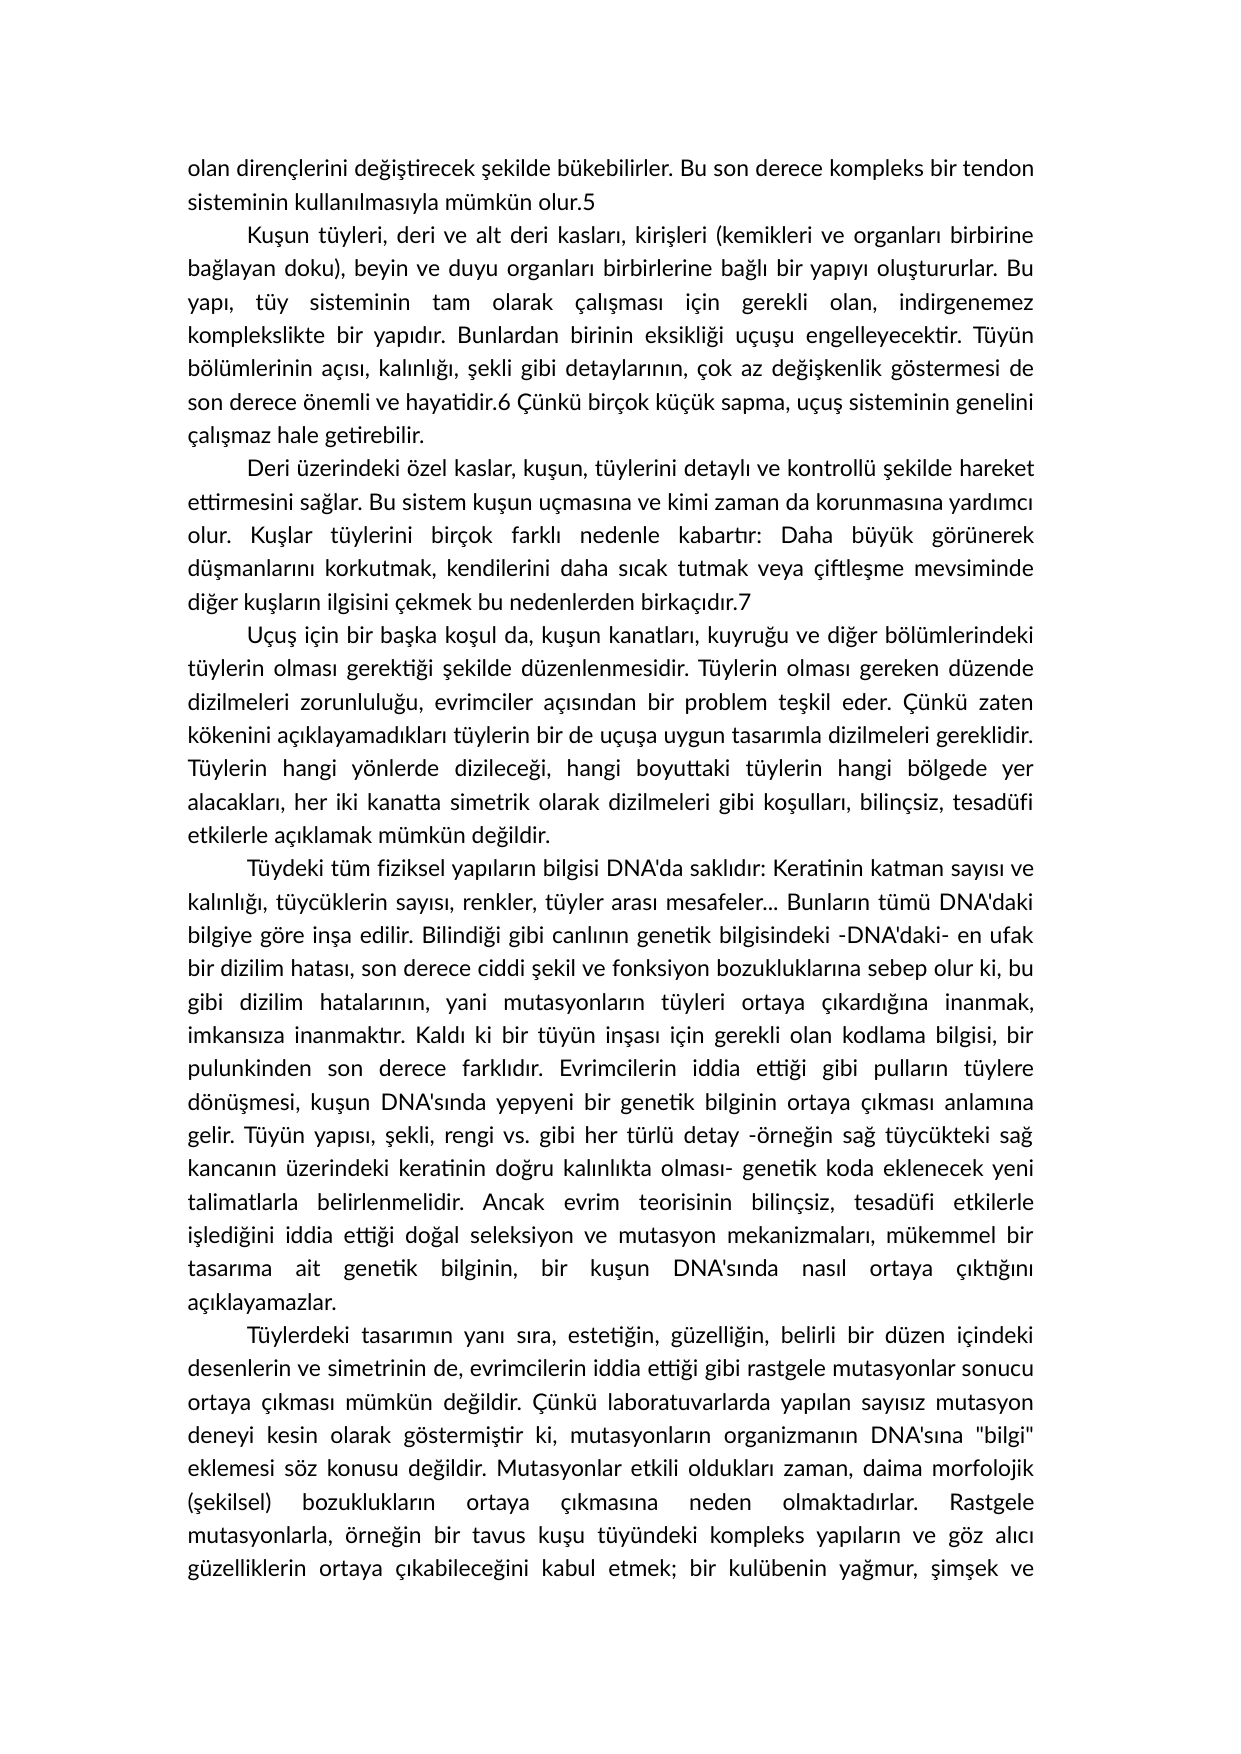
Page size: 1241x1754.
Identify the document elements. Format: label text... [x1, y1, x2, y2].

text Kuşun tüyleri, deri ve alt deri kasları, kirişleri (kemikleri ve organları birbirine bağlayan doku), beyin ve duyu organları birbirlerine bağlı bir yapıyı oluştururlar. Bu yapı, tüy sisteminin tam olarak çalışması için gerekli olan, indirgenemez komplekslikte bir yapıdır. Bunlardan birinin eksikliği uçuşu engelleyecektir. Tüyün bölümlerinin açısı, kalınlığı, şekli gibi detaylarının, çok az değişkenlik göstermesi de son derece önemli ve hayatidir.6 Çünkü birçok küçük sapma, uçuş sisteminin genelini çalışmaz hale getirebilir. [187, 217, 1035, 450]
text Deri üzerindeki özel kaslar, kuşun, tüylerini detaylı ve kontrollü şekilde hareket ettirmesini sağlar. Bu sistem kuşun uçmasına ve kimi zaman da korunmasına yardımcı olur. Kuşlar tüylerini birçok farklı nedenle kabartır: Daha büyük görünerek düşmanlarını korkutmak, kendilerini daha sıcak tutmak veya çiftleşme mevsiminde diğer kuşların ilgisini çekmek bu nedenlerden birkaçıdır.7 [187, 450, 1035, 617]
text Uçuş için bir başka koşul da, kuşun kanatları, kuyruğu ve diğer bölümlerindeki tüylerin olması gerektiği şekilde düzenlenmesidir. Tüylerin olması gereken düzende dizilmeleri zorunluluğu, evrimciler açısından bir problem teşkil eder. Çünkü zaten kökenini açıklayamadıkları tüylerin bir de uçuşa uygun tasarımla dizilmeleri gereklidir. Tüylerin hangi yönlerde dizileceği, hangi boyuttaki tüylerin hangi bölgede yer alacakları, her iki kanatta simetrik olarak dizilmeleri gibi koşulları, bilinçsiz, tesadüfi etkilerle açıklamak mümkün değildir. [187, 617, 1035, 850]
text olan dirençlerini değiştirecek şekilde bükebilirler. Bu son derece kompleks bir tendon sisteminin kullanılmasıyla mümkün olur.5 [187, 150, 1035, 217]
text Tüylerdeki tasarımın yanı sıra, estetiğin, güzelliğin, belirli bir düzen içindeki desenlerin ve simetrinin de, evrimcilerin iddia ettiği gibi rastgele mutasyonlar sonucu ortaya çıkması mümkün değildir. Çünkü laboratuvarlarda yapılan sayısız mutasyon deneyi kesin olarak göstermiştir ki, mutasyonların organizmanın DNA'sına "bilgi" eklemesi söz konusu değildir. Mutasyonlar etkili oldukları zaman, daima morfolojik (şekilsel) bozuklukların ortaya çıkmasına neden olmaktadırlar. Rastgele mutasyonlarla, örneğin bir tavus kuşu tüyündeki kompleks yapıların ve göz alıcı güzelliklerin ortaya çıkabileceğini kabul etmek; bir kulübenin yağmur, şimşek ve [187, 1317, 1035, 1583]
text Tüydeki tüm fiziksel yapıların bilgisi DNA'da saklıdır: Keratinin katman sayısı ve kalınlığı, tüycüklerin sayısı, renkler, tüyler arası mesafeler... Bunların tümü DNA'daki bilgiye göre inşa edilir. Bilindiği gibi canlının genetik bilgisindeki -DNA'daki- en ufak bir dizilim hatası, son derece ciddi şekil ve fonksiyon bozukluklarına sebep olur ki, bu gibi dizilim hatalarının, yani mutasyonların tüyleri ortaya çıkardığına inanmak, imkansıza inanmaktır. Kaldı ki bir tüyün inşası için gerekli olan kodlama bilgisi, bir pulunkinden son derece farklıdır. Evrimcilerin iddia ettiği gibi pulların tüylere dönüşmesi, kuşun DNA'sında yepyeni bir genetik bilginin ortaya çıkması anlamına gelir. Tüyün yapısı, şekli, rengi vs. gibi her türlü detay -örneğin sağ tüycükteki sağ kancanın üzerindeki keratinin doğru kalınlıkta olması- genetik koda eklenecek yeni talimatlarla belirlenmelidir. Ancak evrim teorisinin bilinçsiz, tesadüfi etkilerle işlediğini iddia ettiği doğal seleksiyon ve mutasyon mekanizmaları, mükemmel bir tasarıma ait genetik bilginin, bir kuşun DNA'sında nasıl ortaya çıktığını açıklayamazlar. [187, 850, 1035, 1317]
